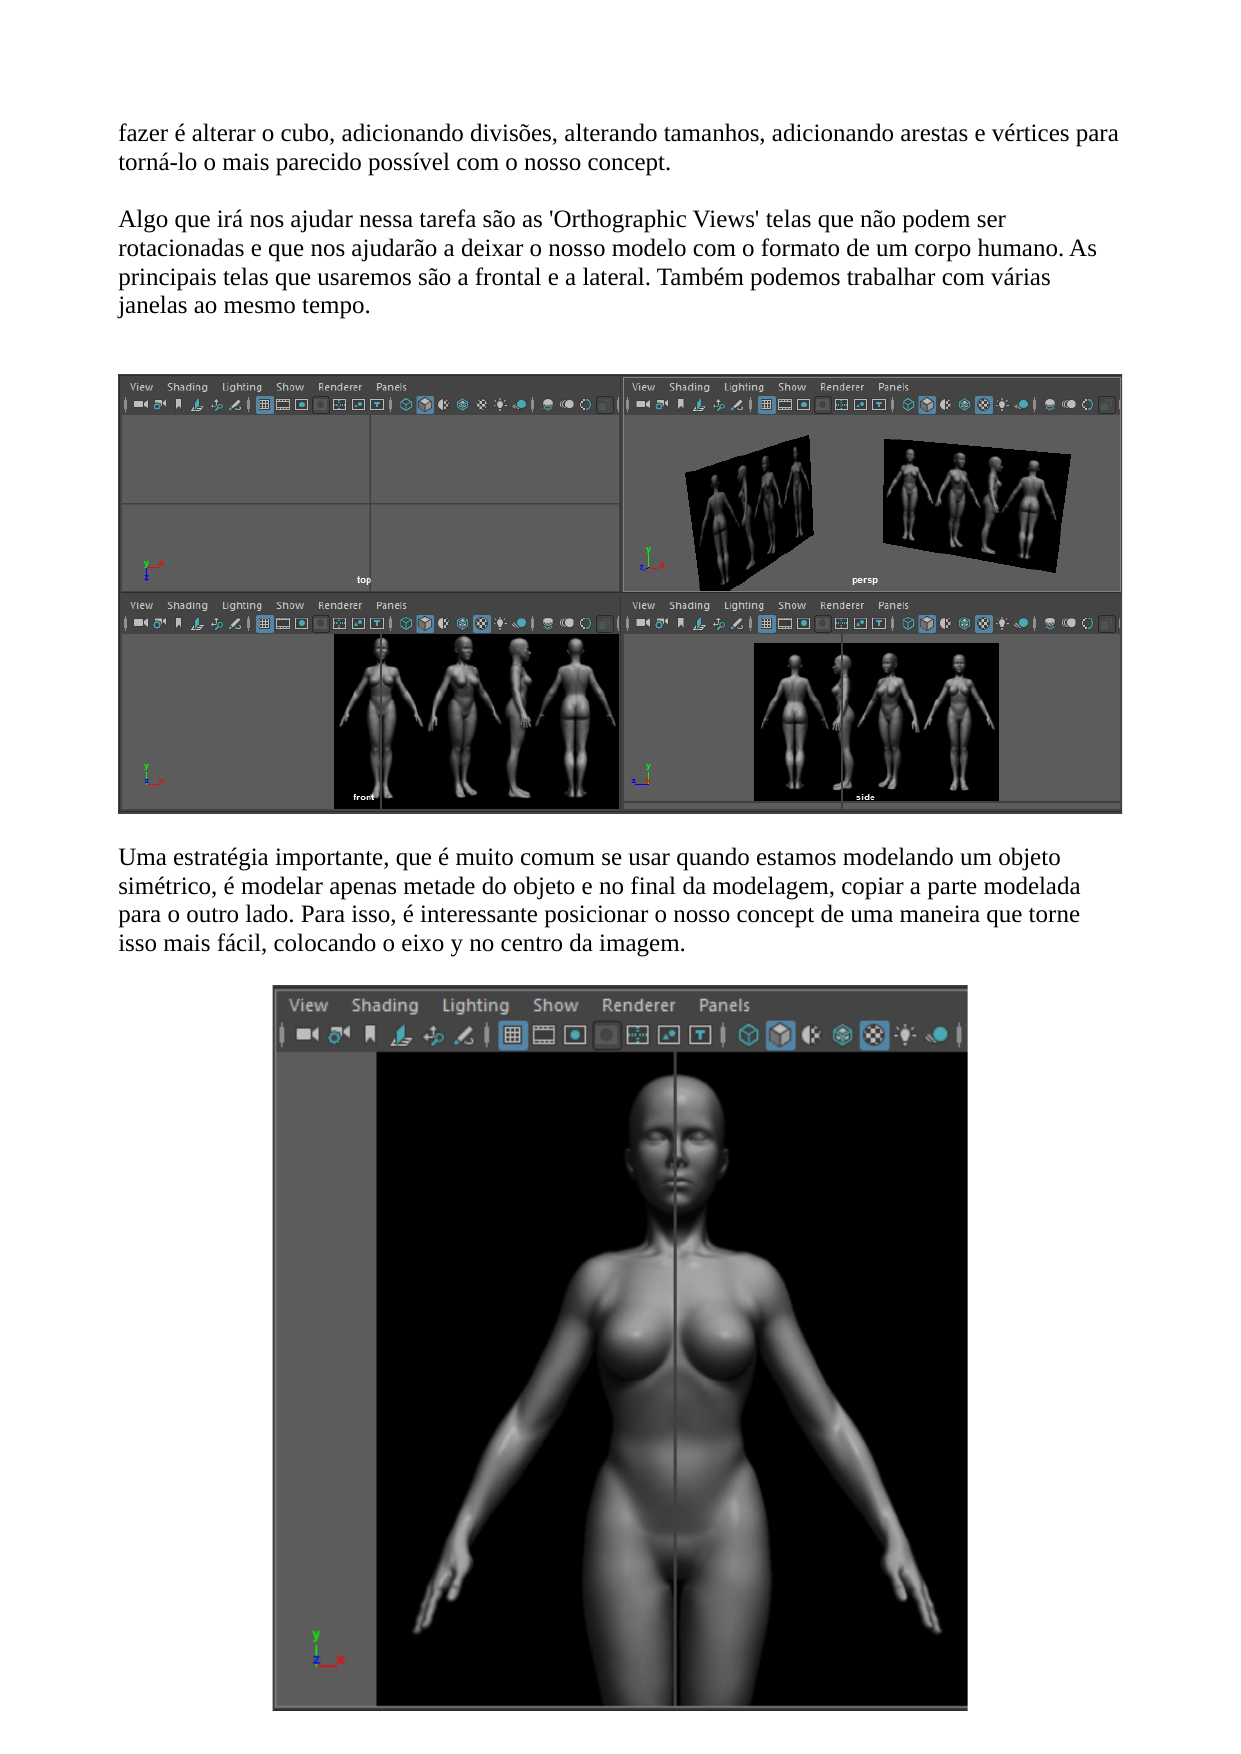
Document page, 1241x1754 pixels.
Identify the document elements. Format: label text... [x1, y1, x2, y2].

text Algo que irá nos ajudar nessa tarefa são as 'Orthographic Views' telas que não podem ser rotacionadas e que nos ajudarão a deixar o nosso modelo com o formato de um corpo humano. As principais telas que usaremos são a frontal e a lateral. Também podemos trabalhar com várias janelas ao mesmo tempo. [118, 204, 1122, 319]
picture [118, 374, 1123, 814]
picture [272, 985, 968, 1711]
text fazer é alterar o cubo, adicionando divisões, alterando tamanhos, adicionando arestas e vértices para torná-lo o mais parecido possível com o nosso concept. [118, 118, 1122, 176]
text Uma estratégia importante, que é muito comum se usar quando estamos modelando um objeto simétrico, é modelar apenas metade do objeto e no final da modelagem, copiar a parte modelada para o outro lado. Para isso, é interessante posicionar o nosso concept de uma maneira que torne isso mais fácil, colocando o eixo y no centro da imagem. [118, 842, 1122, 957]
